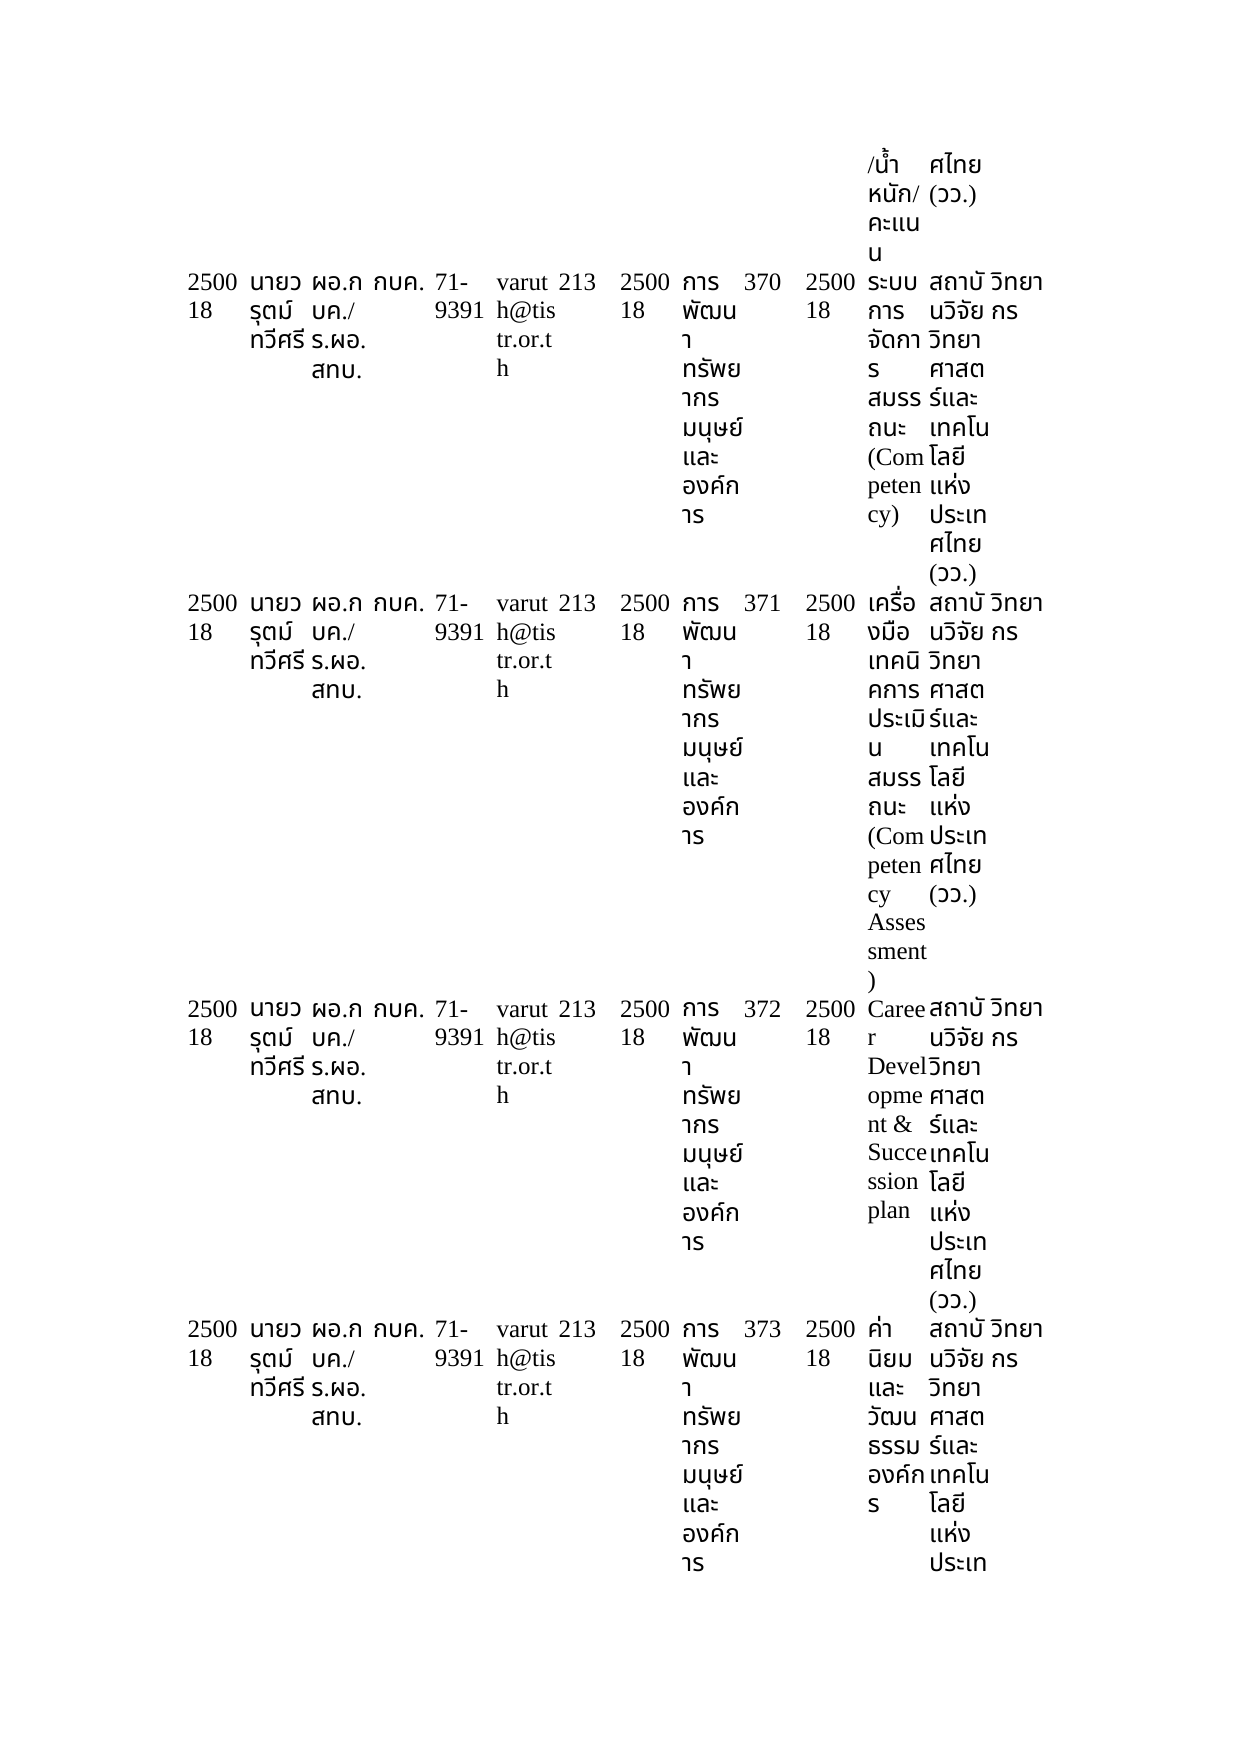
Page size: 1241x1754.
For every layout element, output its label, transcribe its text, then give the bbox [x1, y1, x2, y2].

table_cell 250018 [620, 267, 682, 588]
table_cell วิทยากร [991, 994, 1053, 1314]
table_cell 71-9391 [435, 588, 496, 994]
table_cell วิทยากร [991, 267, 1053, 588]
table_cell [558, 150, 620, 267]
table_cell varuth@tistr.or.th [496, 588, 558, 994]
table_cell 71-9391 [435, 1315, 496, 1577]
table_cell ผอ.กบค./ร.ผอ.สทบ. [311, 994, 373, 1314]
table_cell 213 [558, 267, 620, 588]
table_cell [744, 150, 805, 267]
table_cell ระบบการจัดการสมรรถนะ (Competency) [867, 267, 929, 588]
table_cell 370 [744, 267, 805, 588]
table_cell สถาบันวิจัยวิทยาศาสตร์และเทคโนโลยีแห่งประเท [929, 1315, 991, 1577]
table_cell นายวรุตม์ ทวีศรี [249, 994, 311, 1314]
table_cell 373 [744, 1315, 805, 1577]
table_cell ผอ.กบค./ร.ผอ.สทบ. [311, 588, 373, 994]
table_cell กบค. [373, 1315, 434, 1577]
table_cell [249, 150, 311, 267]
table_cell 250018 [188, 267, 249, 588]
table_cell 71-9391 [435, 994, 496, 1314]
table_cell 250018 [188, 588, 249, 994]
table_cell การพัฒนาทรัพยากรมนุษย์และองค์การ [682, 1315, 743, 1577]
table_cell [188, 150, 249, 267]
table_cell varuth@tistr.or.th [496, 994, 558, 1314]
table_cell [991, 150, 1053, 267]
table_cell [311, 150, 373, 267]
table_cell 213 [558, 1315, 620, 1577]
table_cell การพัฒนาทรัพยากรมนุษย์และองค์การ [682, 588, 743, 994]
table_cell 71-9391 [435, 267, 496, 588]
table_cell 213 [558, 588, 620, 994]
table_cell ผอ.กบค./ร.ผอ.สทบ. [311, 267, 373, 588]
table_cell กบค. [373, 994, 434, 1314]
table_cell ผอ.กบค./ร.ผอ.สทบ. [311, 1315, 373, 1577]
table_cell 250018 [805, 588, 867, 994]
table_cell 250018 [805, 267, 867, 588]
table_cell [373, 150, 434, 267]
table_cell การพัฒนาทรัพยากรมนุษย์และองค์การ [682, 994, 743, 1314]
table_cell 250018 [188, 994, 249, 1314]
table_cell นายวรุตม์ ทวีศรี [249, 588, 311, 994]
table_cell สถาบันวิจัยวิทยาศาสตร์และเทคโนโลยีแห่งประเทศไทย (วว.) [929, 588, 991, 994]
table_cell สถาบันวิจัยวิทยาศาสตร์และเทคโนโลยีแห่งประเทศไทย (วว.) [929, 267, 991, 588]
table_cell การพัฒนาทรัพยากรมนุษย์และองค์การ [682, 267, 743, 588]
table_cell นายวรุตม์ ทวีศรี [249, 1315, 311, 1577]
table_cell กบค. [373, 267, 434, 588]
table_cell กบค. [373, 588, 434, 994]
table_cell วิทยากร [991, 588, 1053, 994]
table_cell varuth@tistr.or.th [496, 267, 558, 588]
table_cell วิทยากร [991, 1315, 1053, 1577]
table_cell [620, 150, 682, 267]
table_cell 250018 [188, 1315, 249, 1577]
table_cell [805, 150, 867, 267]
table_cell 371 [744, 588, 805, 994]
table_cell 213 [558, 994, 620, 1314]
table_cell /น้ำหนัก/คะแนน [867, 150, 929, 267]
table_cell นายวรุตม์ ทวีศรี [249, 267, 311, 588]
table_cell [496, 150, 558, 267]
table_cell Career Development & Succession plan [867, 994, 929, 1314]
table_cell 250018 [620, 994, 682, 1314]
table_cell ค่านิยมและวัฒนธรรมองค์กร [867, 1315, 929, 1577]
table_cell varuth@tistr.or.th [496, 1315, 558, 1577]
table_cell ศไทย (วว.) [929, 150, 991, 267]
table_cell เครื่องมือเทคนิคการประเมินสมรรถนะ (Competency Assessment) [867, 588, 929, 994]
table_cell 250018 [620, 1315, 682, 1577]
table_cell 372 [744, 994, 805, 1314]
table_cell สถาบันวิจัยวิทยาศาสตร์และเทคโนโลยีแห่งประเทศไทย (วว.) [929, 994, 991, 1314]
table_cell 250018 [805, 994, 867, 1314]
table_cell 250018 [805, 1315, 867, 1577]
table_cell [435, 150, 496, 267]
table_cell [682, 150, 743, 267]
table_cell 250018 [620, 588, 682, 994]
